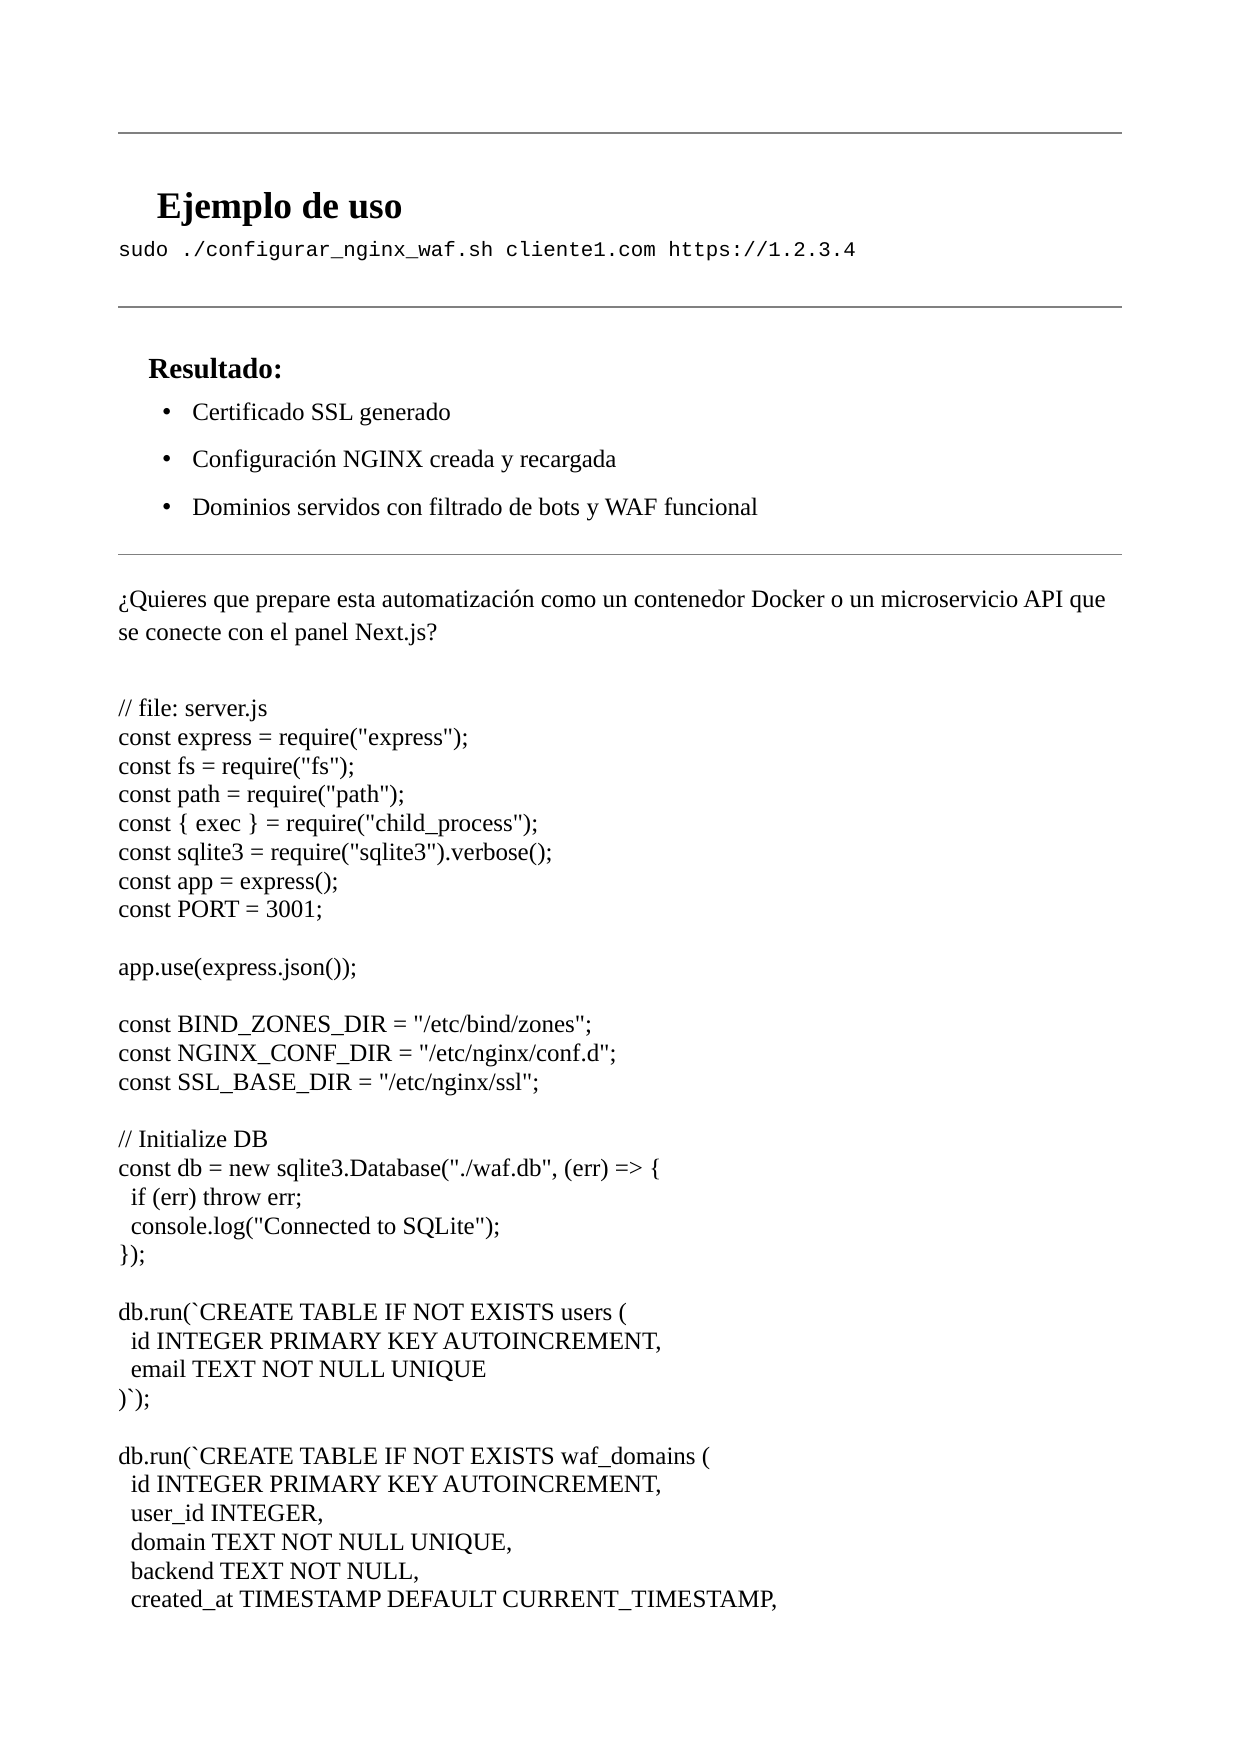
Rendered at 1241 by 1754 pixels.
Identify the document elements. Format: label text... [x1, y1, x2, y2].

list Dominios servidos con filtrado de bots y WAF funcional [162, 492, 1122, 521]
text ¿Quieres que prepare esta automatización como un contenedor Docker o un microservicio API que se conecte con el panel Next.js? [118, 584, 1122, 646]
list Configuración NGINX creada y recargada [162, 444, 1122, 473]
text sudo ./configurar_nginx_waf.sh cliente1.com https://1.2.3.4 [118, 239, 1122, 262]
subtitle ✅ Resultado: [118, 351, 1122, 384]
list Certificado SSL generado [162, 397, 1122, 426]
text // file: server.js const express = require("express"); const fs = require("fs"); const path = require("path"); const { exec } = require("child_process"); const sqlite3 = require("sqlite3").verbose(); const app = express(); const PORT = 3001; app.use(express.json()); const BIND_ZONES_DIR = "/etc/bind/zones"; const NGINX_CONF_DIR = "/etc/nginx/conf.d"; const SSL_BASE_DIR = "/etc/nginx/ssl"; // Initialize DB const db = new sqlite3.Database("./waf.db", (err) => { if (err) throw err; console.log("Connected to SQLite"); }); db.run(`CREATE TABLE IF NOT EXISTS users ( id INTEGER PRIMARY KEY AUTOINCREMENT, email TEXT NOT NULL UNIQUE )`); db.run(`CREATE TABLE IF NOT EXISTS waf_domains ( id INTEGER PRIMARY KEY AUTOINCREMENT, user_id INTEGER, domain TEXT NOT NULL UNIQUE, backend TEXT NOT NULL, created_at TIMESTAMP DEFAULT CURRENT_TIMESTAMP, [118, 693, 1122, 1613]
subtitle 🚀 Ejemplo de uso [118, 183, 1122, 226]
